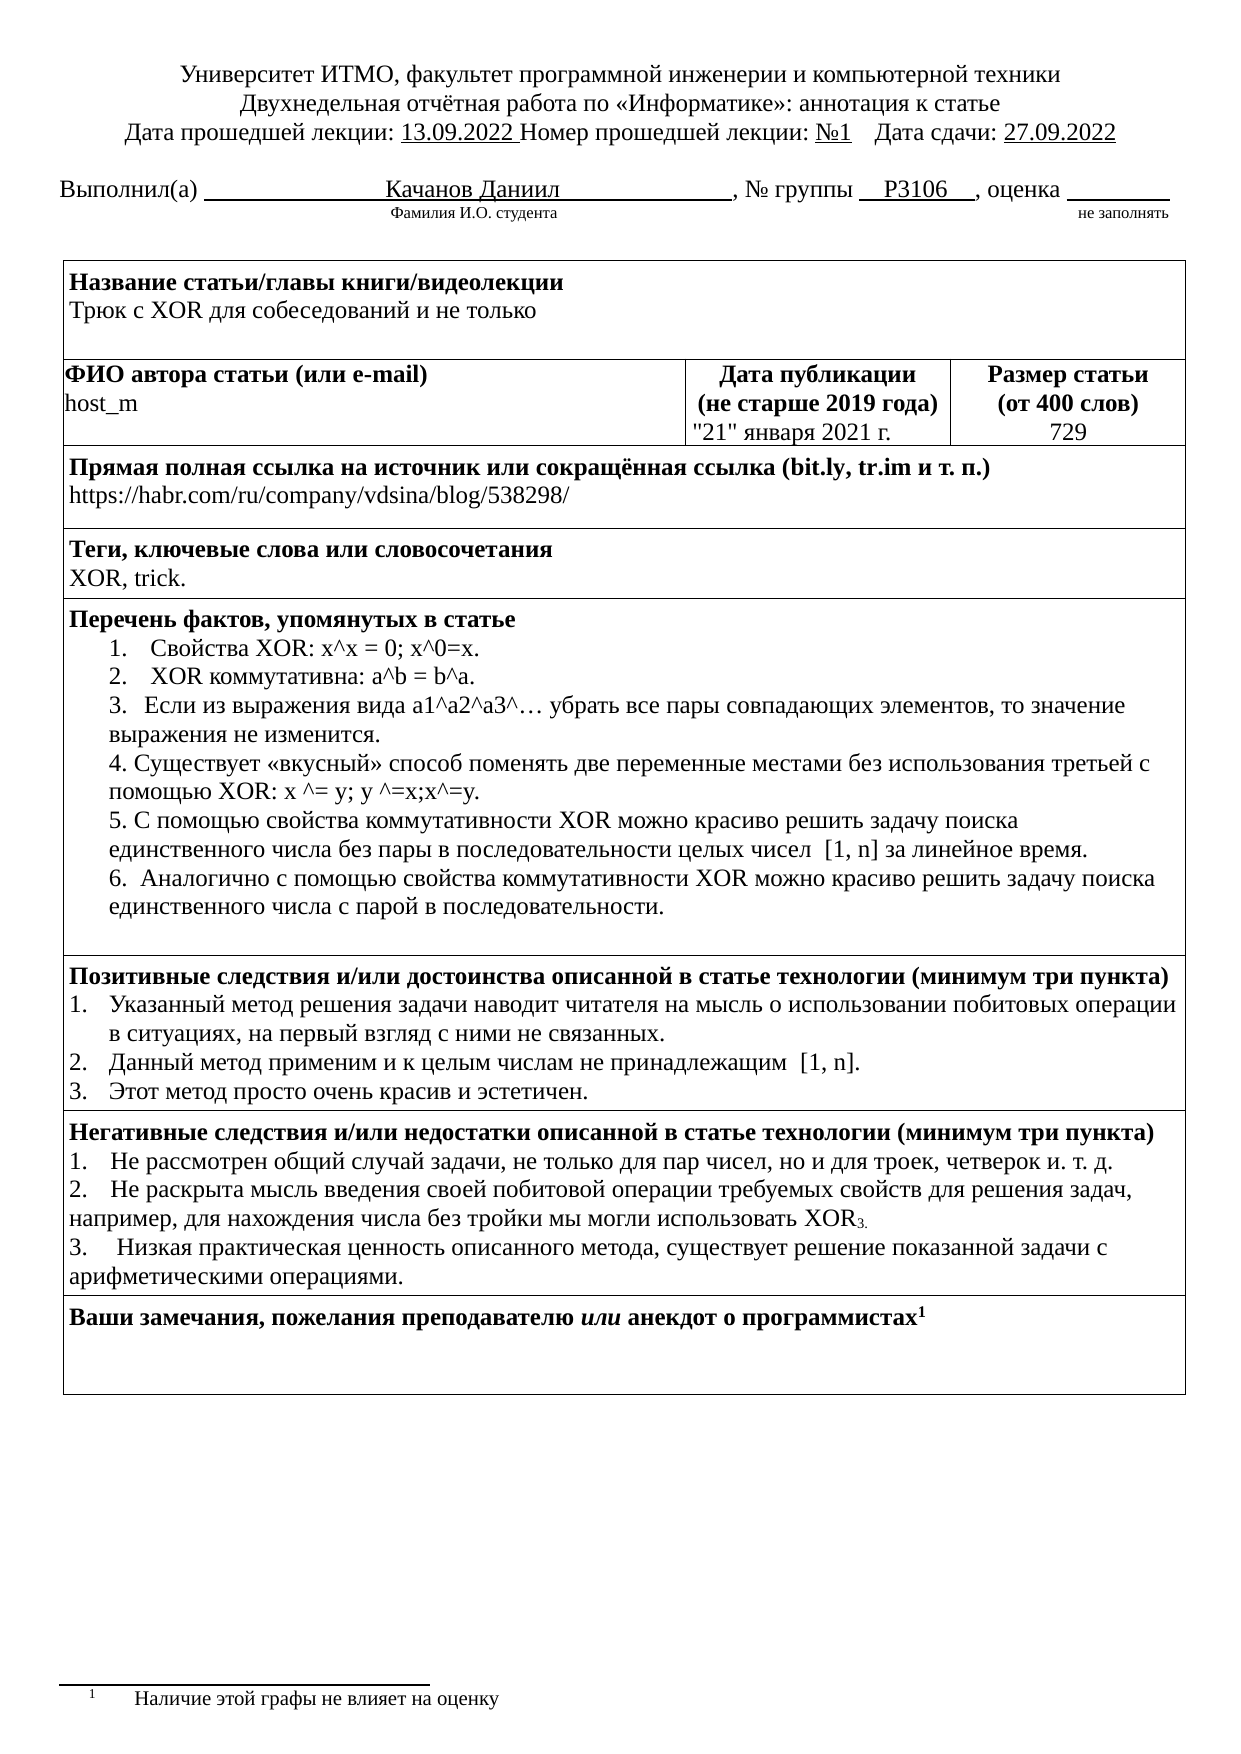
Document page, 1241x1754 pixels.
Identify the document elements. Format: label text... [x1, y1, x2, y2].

text Фамилия И.О. студента не заполнять [59, 203, 1181, 232]
table_cell Размер статьи (от 400 слов) 729 [951, 360, 1185, 445]
table_cell Позитивные следствия и/или достоинства описанной в статье технологии (минимум три пункта) Указанный метод решения задачи наводит читателя на мысль о использовании побитовых операции в ситуациях, на первый взгляд с ними не связанных. Данный метод применим и к целым числам не принадлежащим [1, n]. Этот метод просто очень красив и эстетичен. [64, 956, 1185, 1110]
table_cell Теги, ключевые слова или словосочетания XOR, trick. [64, 529, 1185, 598]
table_cell Прямая полная ссылка на источник или сокращённая ссылка (bit.ly, tr.im и т. п.) https://habr.com/ru/company/vdsina/blog/538298/ [64, 446, 1185, 528]
text Дата прошедшей лекции: 13.09.2022 Номер прошедшей лекции: №1 Дата сдачи: 27.09.2022 [59, 117, 1181, 145]
text Двухнедельная отчётная работа по «Информатике»: аннотация к статье [59, 88, 1181, 117]
text Университет ИТМО, факультет программной инженерии и компьютерной техники [59, 59, 1181, 88]
table_cell Перечень фактов, упомянутых в статье Свойства XOR: x^x = 0; x^0=x. XOR коммутативна: a^b = b^a. Если из выражения вида a1^a2^a3^… убрать все пары совпадающих элементов, то значение выражения не изменится. 4. Существует «вкусный» способ поменять две переменные местами без использования третьей с помощью XOR: x ^= y; y ^=x;x^=y. 5. С помощью свойства коммутативности XOR можно красиво решить задачу поиска единственного числа без пары в последовательности целых чисел [1, n] за линейное время. 6. Аналогично с помощью свойства коммутативности XOR можно красиво решить задачу поиска единственного числа с парой в последовательности. [64, 599, 1185, 954]
text Выполнил(а) Качанов Даниил , № группы P3106 , оценка [59, 174, 1181, 203]
table_cell ФИО автора статьи (или e-mail) host_m [64, 360, 685, 445]
table_cell Негативные следствия и/или недостатки описанной в статье технологии (минимум три пункта) Не рассмотрен общий случай задачи, не только для пар чисел, но и для троек, четверок и. т. д. Не раскрыта мысль введения своей побитовой операции требуемых свойств для решения задач, например, для нахождения числа без тройки мы могли использовать XOR3. Низкая практическая ценность описанного метода, существует решение показанной задачи с арифметическими операциями. [64, 1111, 1185, 1295]
table_cell Ваши замечания, пожелания преподавателю или анекдот о программистах [64, 1296, 1185, 1394]
table_cell Дата публикации (не старше 2019 года) "21" января 2021 г. [686, 360, 950, 445]
table_header Название статьи/главы книги/видеолекции Трюк с XOR для собеседований и не только [64, 261, 1185, 358]
